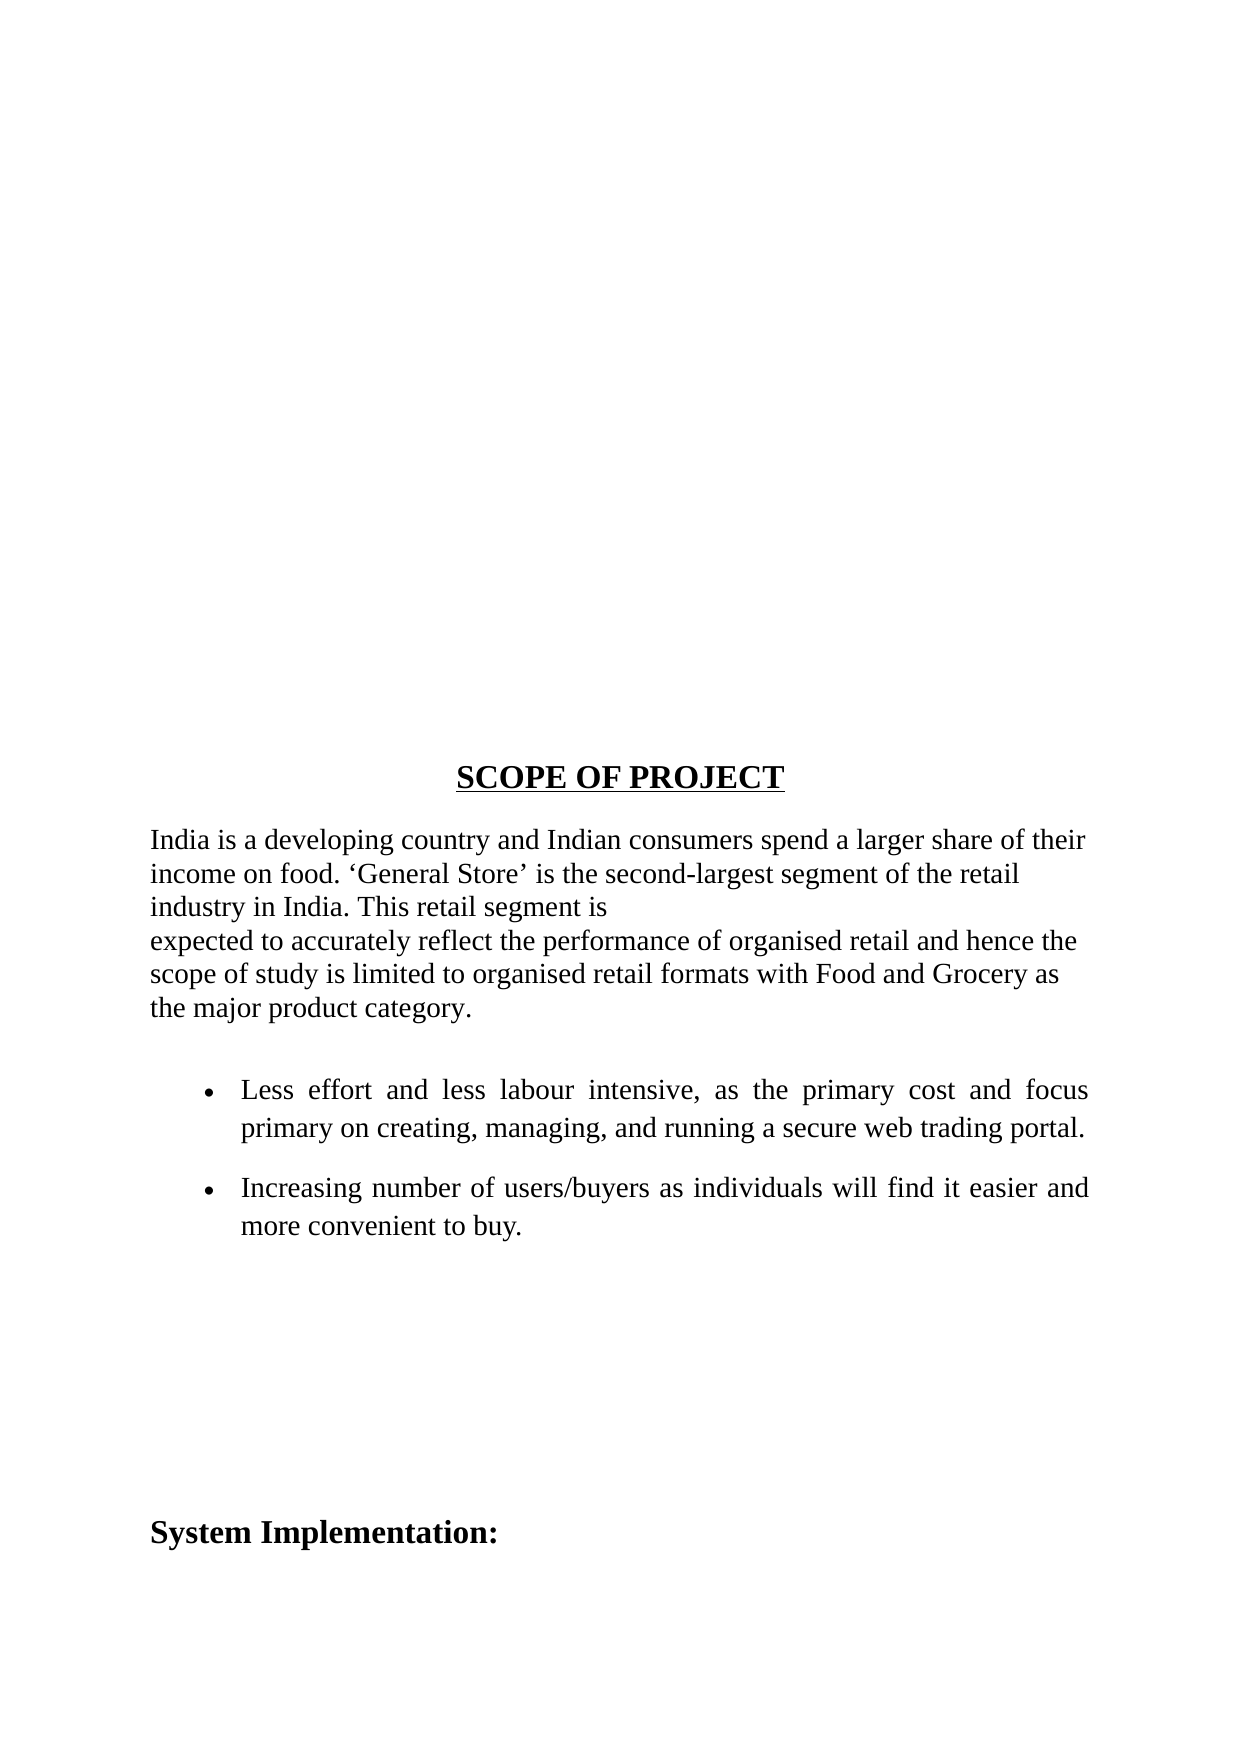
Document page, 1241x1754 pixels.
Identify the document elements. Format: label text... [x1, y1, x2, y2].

text India is a developing country and Indian consumers spend a larger share of their income on food. ‘General Store’ is the second-largest segment of the retail industry in India. This retail segment is [150, 822, 1090, 923]
list Less effort and less labour intensive, as the primary cost and focus primary on creating, managing, and running a secure web trading portal. [203, 1072, 1090, 1144]
text System Implementation: [150, 1512, 1090, 1550]
text expected to accurately reflect the performance of organised retail and hence the scope of study is limited to organised retail formats with Food and Grocery as the major product category. [150, 923, 1090, 1023]
text SCOPE OF PROJECT [150, 757, 1090, 796]
list Increasing number of users/buyers as individuals will find it easier and more convenient to buy. [203, 1170, 1090, 1242]
